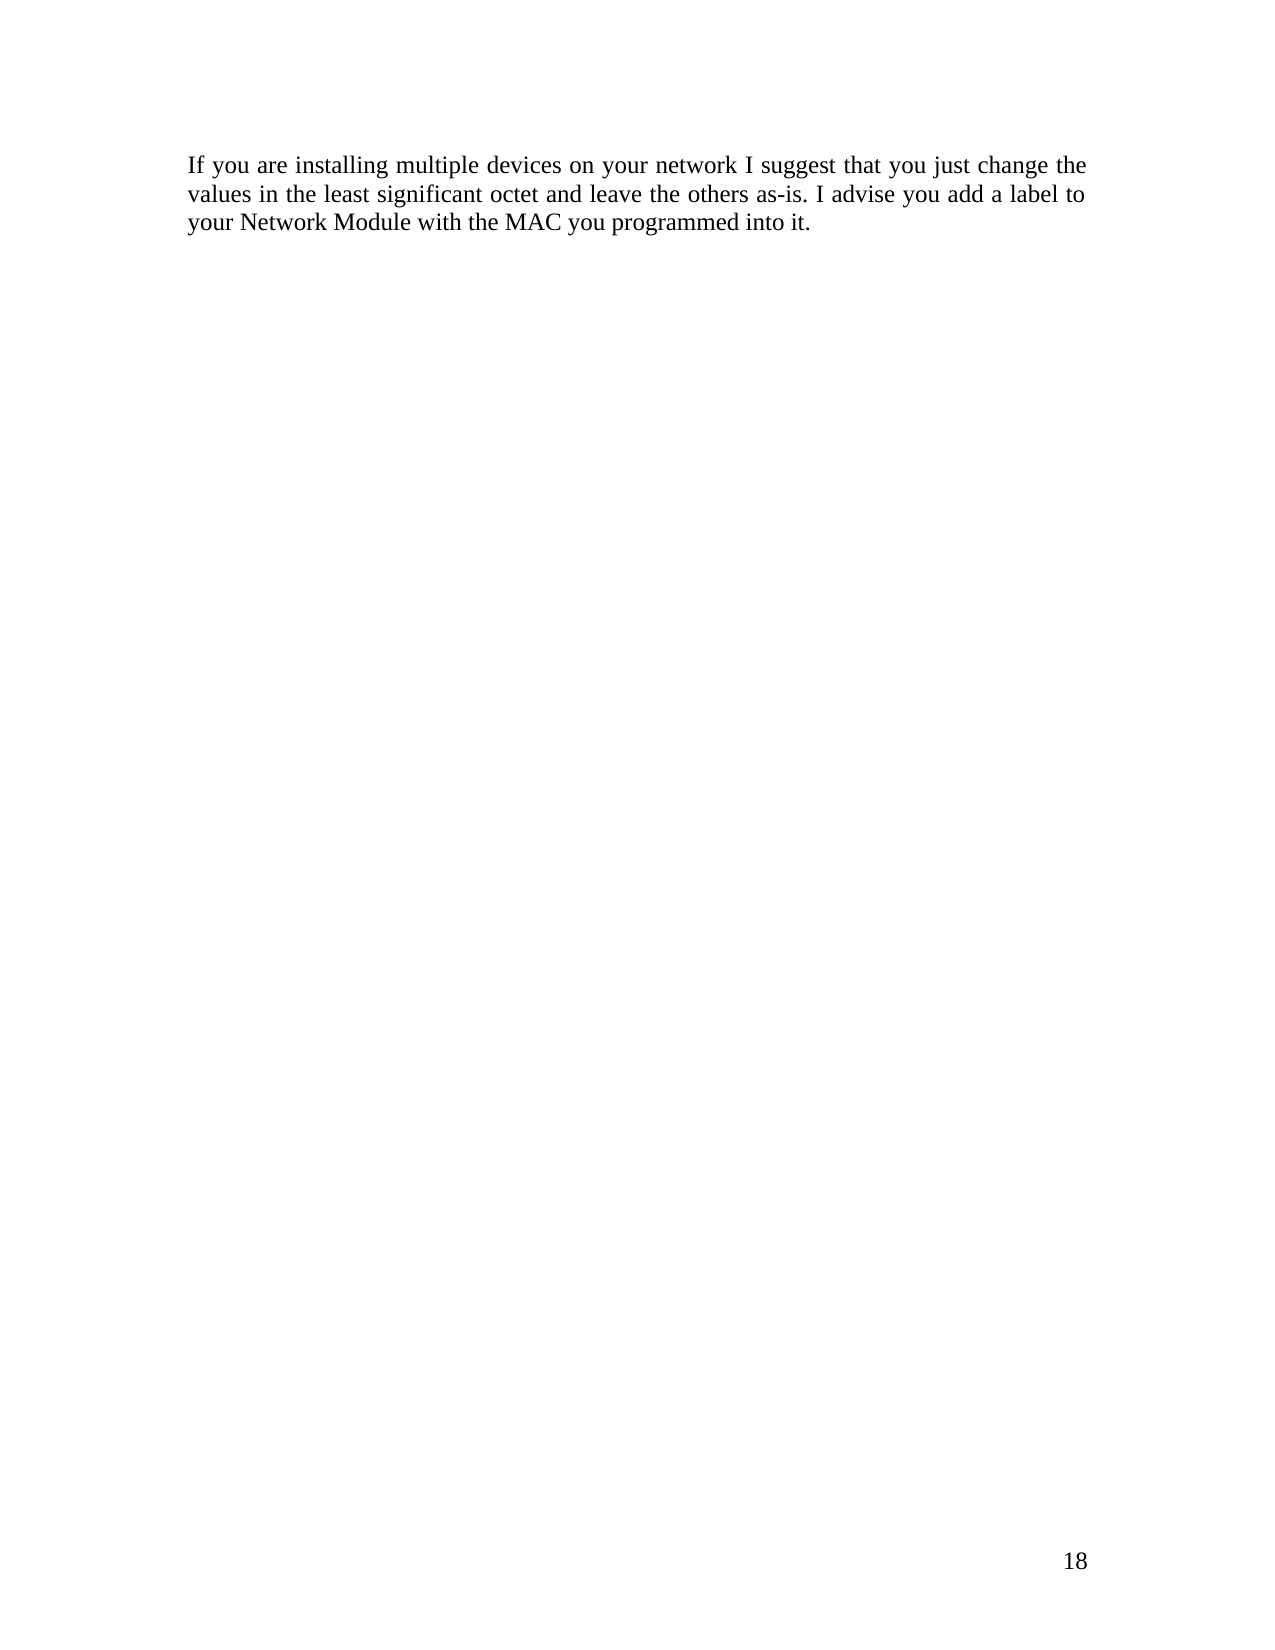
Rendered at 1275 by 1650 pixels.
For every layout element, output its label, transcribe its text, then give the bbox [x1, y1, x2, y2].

text If you are installing multiple devices on your network I suggest that you just change the values in the least significant octet and leave the others as-is. I advise you add a label to your Network Module with the MAC you programmed into it. [187, 150, 1087, 236]
